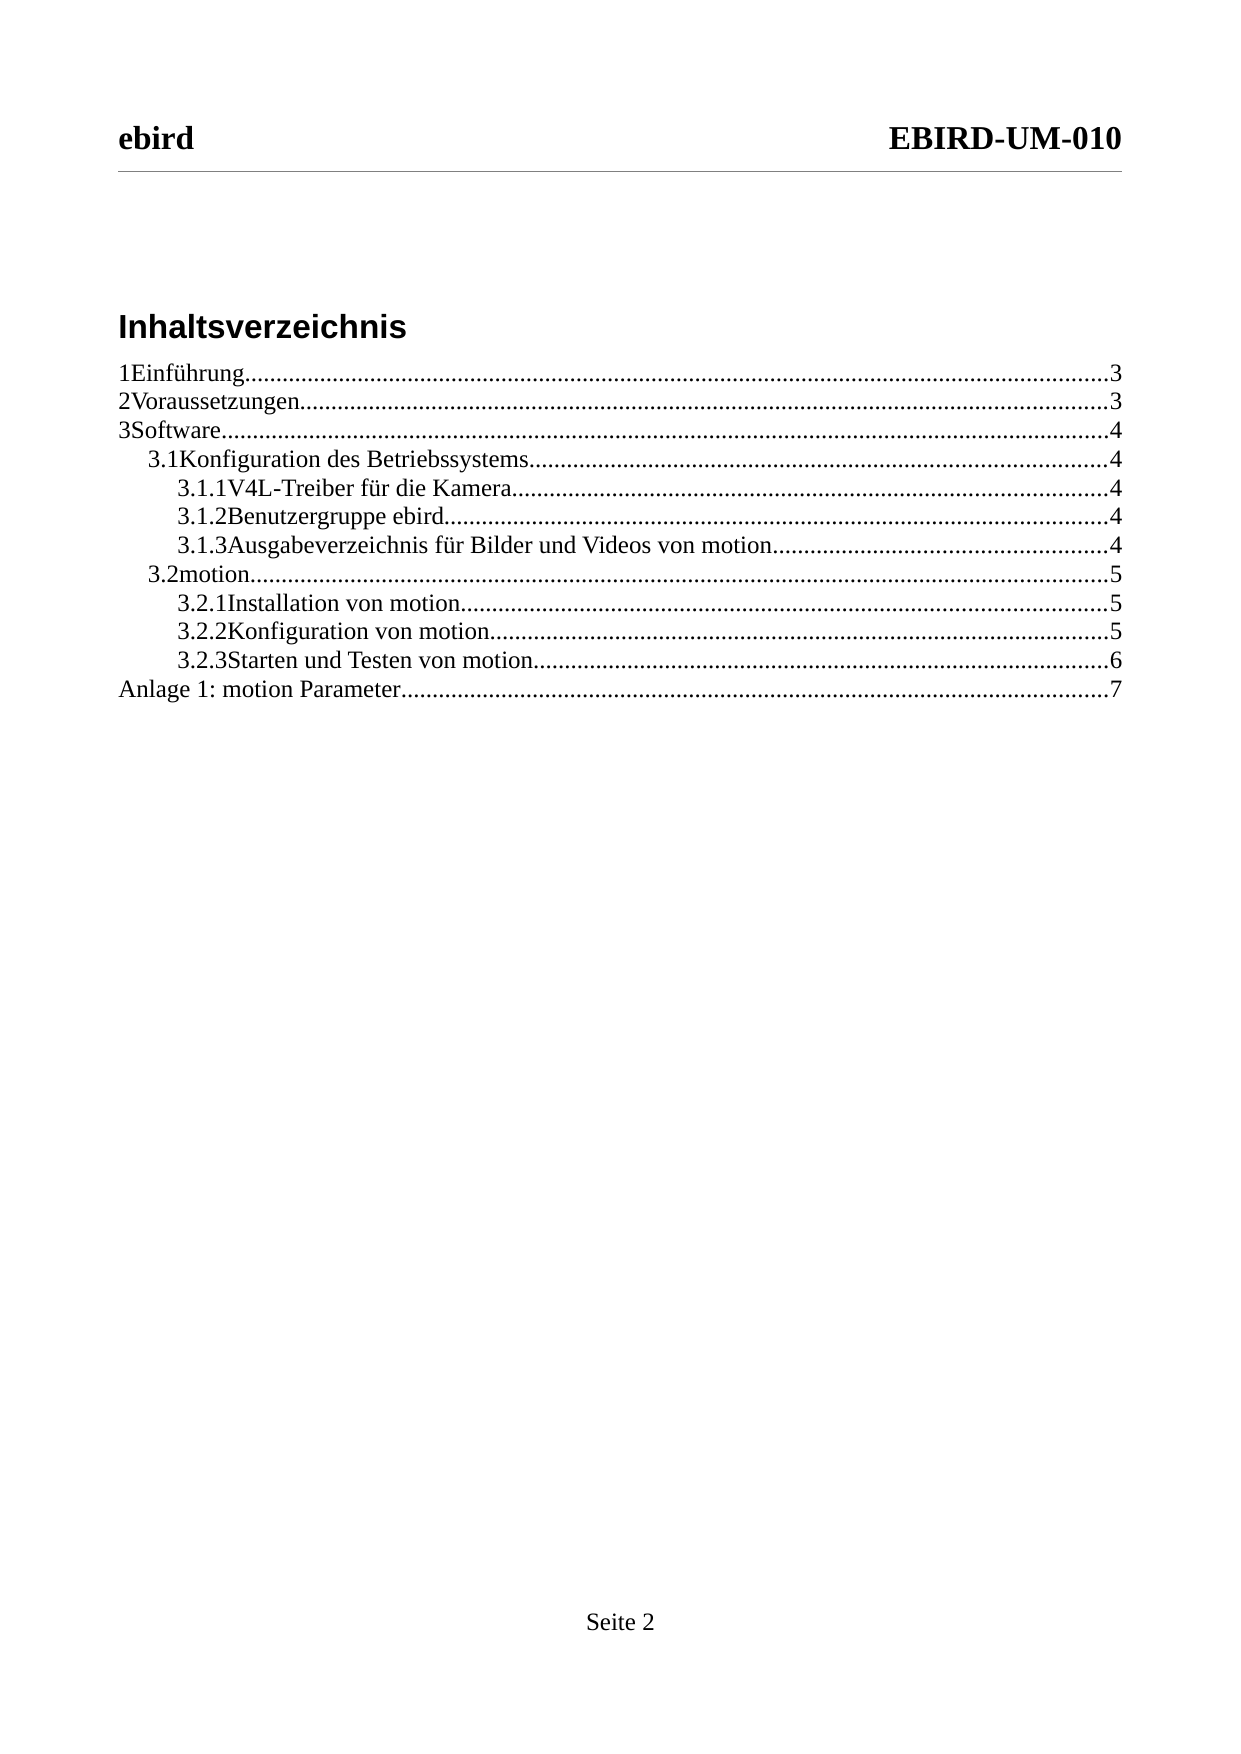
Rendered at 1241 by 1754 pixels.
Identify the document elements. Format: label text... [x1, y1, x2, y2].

text 1Einführung 3 [118, 358, 1122, 386]
text 3.2.2Konfiguration von motion 5 [177, 616, 1122, 645]
text 3.1.1V4L-Treiber für die Kamera 4 [177, 473, 1122, 501]
text Anlage 1: motion Parameter 7 [118, 674, 1122, 703]
text 3.2motion 5 [148, 559, 1122, 588]
text 2Voraussetzungen 3 [118, 386, 1122, 415]
text 3.2.3Starten und Testen von motion 6 [177, 645, 1122, 674]
text 3Software 4 [118, 415, 1122, 444]
text 3.1Konfiguration des Betriebssystems 4 [148, 444, 1122, 473]
text 3.1.2Benutzergruppe ebird 4 [177, 501, 1122, 530]
text 3.2.1Installation von motion 5 [177, 588, 1122, 616]
subtitle Inhaltsverzeichnis [118, 307, 1122, 345]
text 3.1.3Ausgabeverzeichnis für Bilder und Videos von motion 4 [177, 530, 1122, 559]
